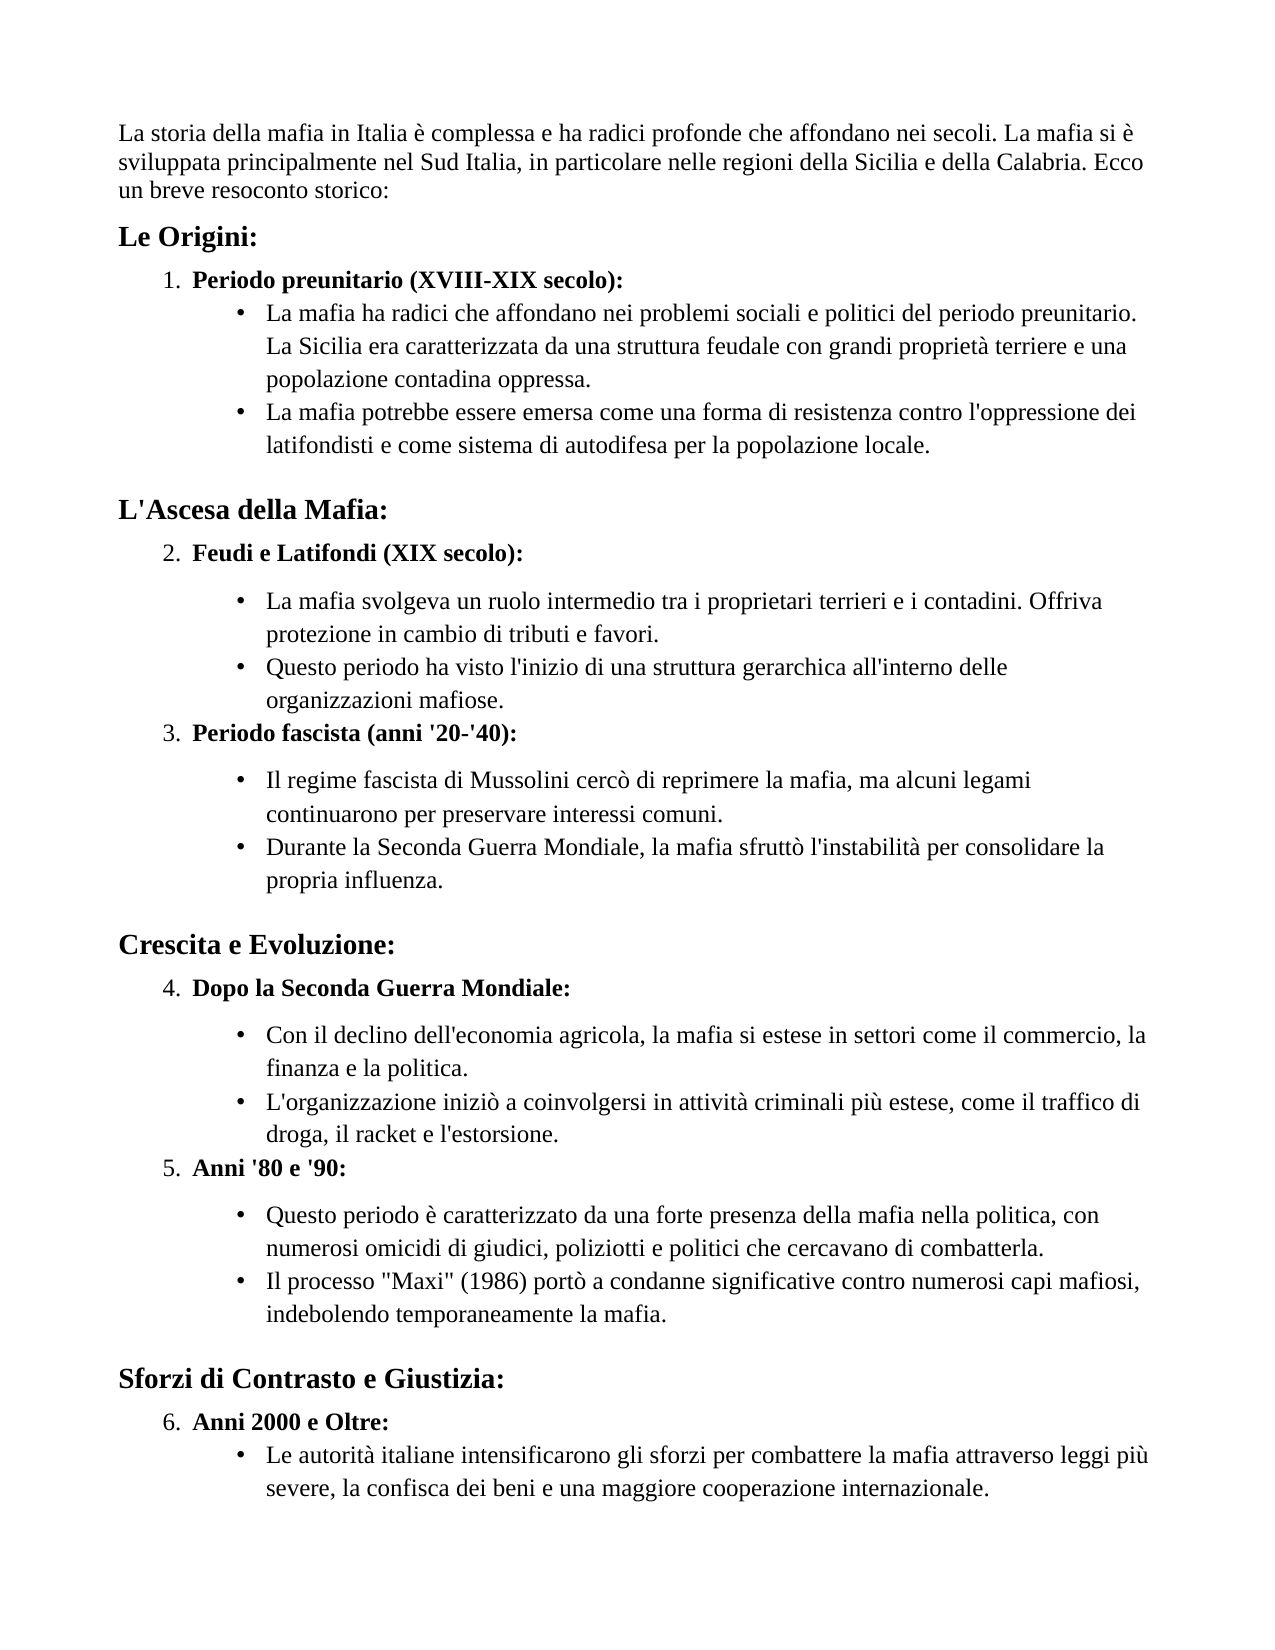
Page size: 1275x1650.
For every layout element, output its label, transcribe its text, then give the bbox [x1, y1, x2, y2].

list Questo periodo ha visto l'inizio di una struttura gerarchica all'interno delle organizzazioni mafiose. [236, 652, 1157, 714]
subtitle Le Origini: [118, 219, 1157, 252]
list Periodo preunitario (XVIII-XIX secolo): [162, 265, 1157, 294]
subtitle Crescita e Evoluzione: [118, 927, 1157, 960]
list La mafia potrebbe essere emersa come una forma di resistenza contro l'oppressione dei latifondisti e come sistema di autodifesa per la popolazione locale. [236, 397, 1157, 459]
list Con il declino dell'economia agricola, la mafia si estese in settori come il commercio, la finanza e la politica. [236, 1021, 1157, 1082]
subtitle Sforzi di Contrasto e Giustizia: [118, 1361, 1157, 1395]
list Il regime fascista di Mussolini cercò di reprimere la mafia, ma alcuni legami continuarono per preservare interessi comuni. [236, 766, 1157, 827]
list La mafia svolgeva un ruolo intermedio tra i proprietari terrieri e i contadini. Offriva protezione in cambio di tributi e favori. [236, 586, 1157, 648]
list Periodo fascista (anni '20-'40): [162, 718, 1157, 747]
list Anni 2000 e Oltre: [162, 1407, 1157, 1436]
text La storia della mafia in Italia è complessa e ha radici profonde che affondano nei secoli. La mafia si è sviluppata principalmente nel Sud Italia, in particolare nelle regioni della Sicilia e della Calabria. Ecco un breve resoconto storico: [118, 118, 1157, 204]
list L'organizzazione iniziò a coinvolgersi in attività criminali più estese, come il traffico di droga, il racket e l'estorsione. [236, 1087, 1157, 1148]
list Durante la Seconda Guerra Mondiale, la mafia sfruttò l'instabilità per consolidare la propria influenza. [236, 832, 1157, 893]
list Feudi e Latifondi (XIX secolo): [162, 538, 1157, 567]
list Anni '80 e '90: [162, 1153, 1157, 1181]
list Il processo "Maxi" (1986) portò a condanne significative contro numerosi capi mafiosi, indebolendo temporaneamente la mafia. [236, 1266, 1157, 1328]
list Le autorità italiane intensificarono gli sforzi per combattere la mafia attraverso leggi più severe, la confisca dei beni e una maggiore cooperazione internazionale. [236, 1441, 1157, 1502]
list Dopo la Seconda Guerra Mondiale: [162, 973, 1157, 1002]
list Questo periodo è caratterizzato da una forte presenza della mafia nella politica, con numerosi omicidi di giudici, poliziotti e politici che cercavano di combatterla. [236, 1200, 1157, 1262]
subtitle L'Ascesa della Mafia: [118, 492, 1157, 526]
list La mafia ha radici che affondano nei problemi sociali e politici del periodo preunitario. La Sicilia era caratterizzata da una struttura feudale con grandi proprietà terriere e una popolazione contadina oppressa. [236, 298, 1157, 393]
